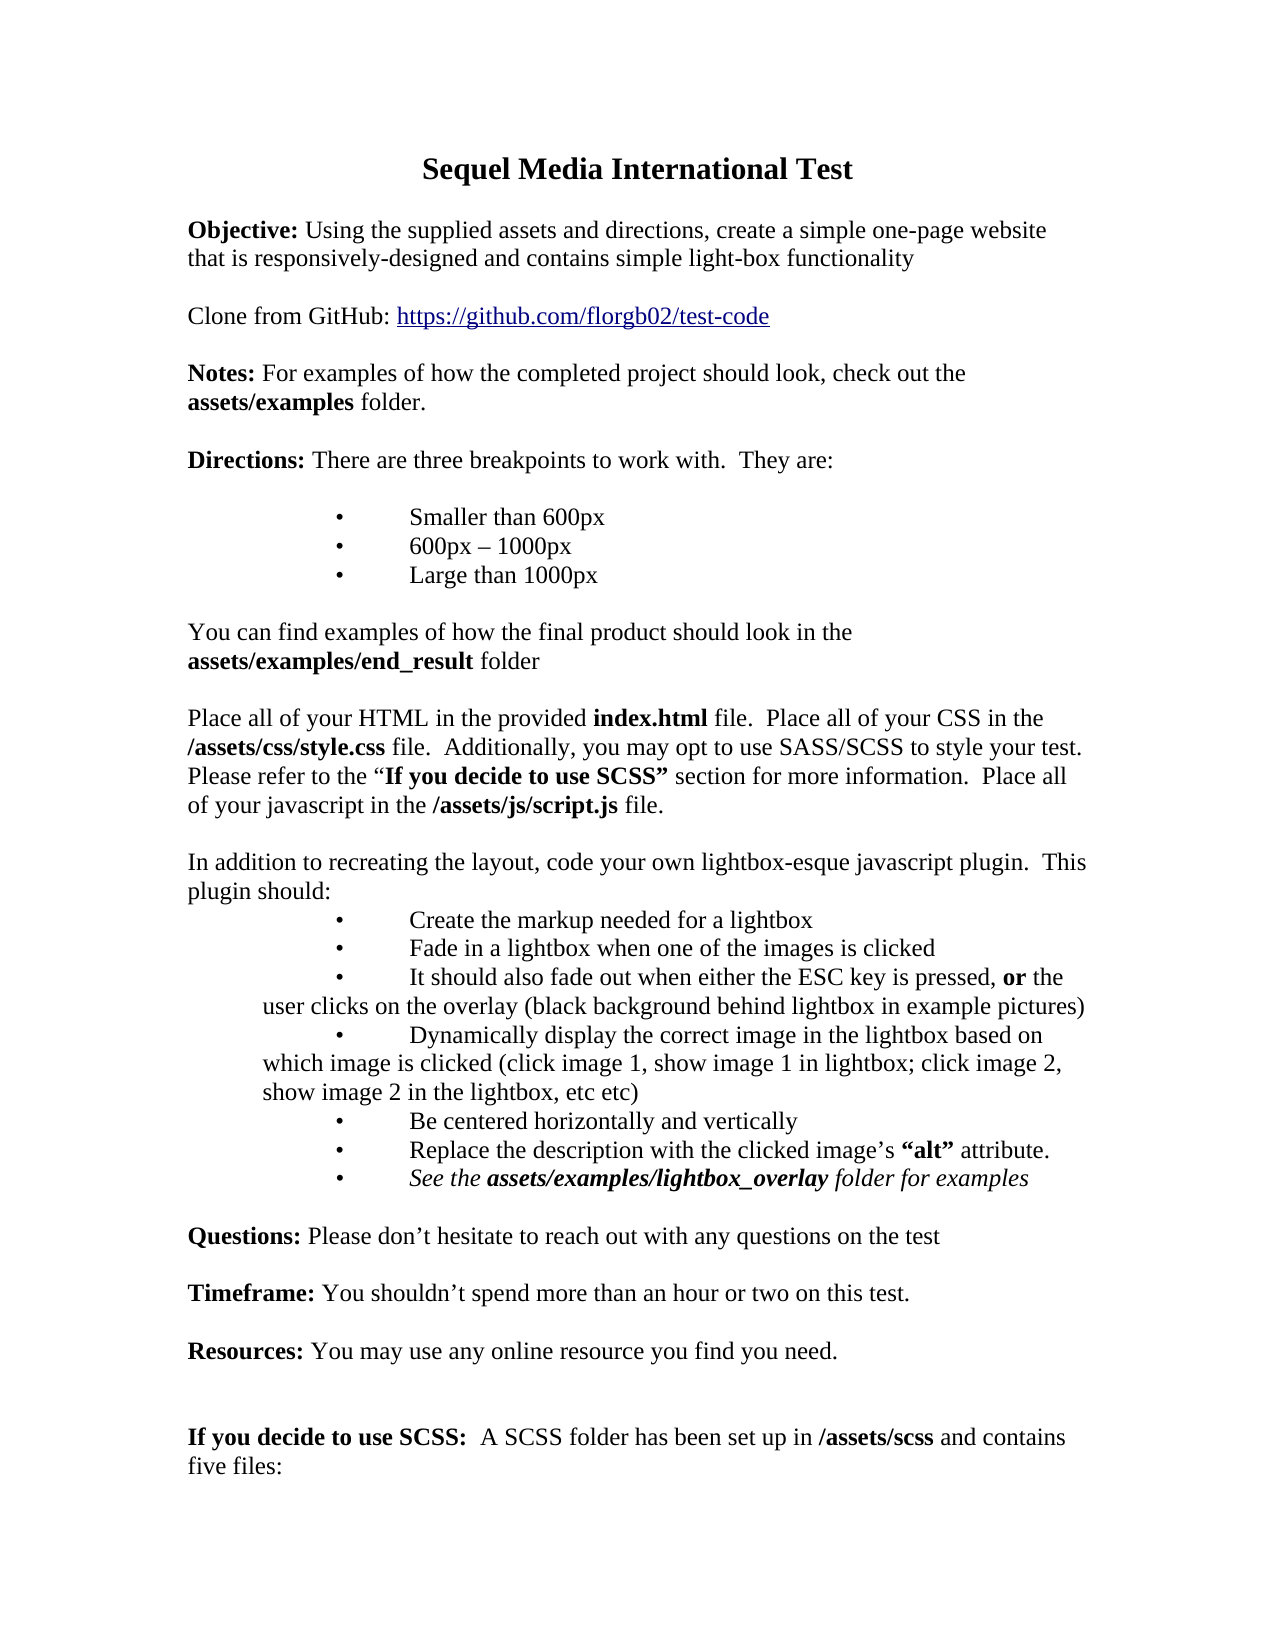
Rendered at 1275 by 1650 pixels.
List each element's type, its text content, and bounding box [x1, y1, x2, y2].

text • Large than 1000px [262, 560, 1087, 588]
text Resources: You may use any online resource you find you need. [187, 1336, 1087, 1365]
text Place all of your HTML in the provided index.html file. Place all of your CSS in the /assets/css/style.css file. Additionally, you may opt to use SASS/SCSS to style your test. Please refer to the “If you decide to use SCSS” section for more information. Place all of your javascript in the /assets/js/script.js file. [187, 703, 1087, 818]
text • Fade in a lightbox when one of the images is clicked [262, 933, 1087, 962]
text • It should also fade out when either the ESC key is pressed, or the user clicks on the overlay (black background behind lightbox in example pictures) [262, 962, 1087, 1020]
text • 600px – 1000px [262, 531, 1087, 560]
text You can find examples of how the final product should look in the assets/examples/end_result folder [187, 617, 1087, 675]
text Directions: There are three breakpoints to work with. They are: [187, 445, 1087, 473]
text • Create the markup needed for a lightbox [262, 905, 1087, 933]
text If you decide to use SCSS: A SCSS folder has been set up in /assets/scss and contains five files: [187, 1422, 1087, 1480]
text Sequel Media International Test [187, 150, 1087, 186]
text • See the assets/examples/lightbox_overlay folder for examples [262, 1163, 1087, 1192]
text Timeframe: You shouldn’t spend more than an hour or two on this test. [187, 1278, 1087, 1307]
text Objective: Using the supplied assets and directions, create a simple one-page website that is responsively-designed and contains simple light-box functionality [187, 215, 1087, 272]
text • Be centered horizontally and vertically [262, 1106, 1087, 1135]
text Clone from GitHub: https://github.com/florgb02/test-code [187, 301, 1087, 330]
text • Smaller than 600px [262, 502, 1087, 531]
text Notes: For examples of how the completed project should look, check out the assets/examples folder. [187, 358, 1087, 416]
text In addition to recreating the layout, code your own lightbox-esque javascript plugin. This plugin should: [187, 847, 1087, 905]
text • Replace the description with the clicked image’s “alt” attribute. [262, 1135, 1087, 1163]
text • Dynamically display the correct image in the lightbox based on which image is clicked (click image 1, show image 1 in lightbox; click image 2, show image 2 in the lightbox, etc etc) [262, 1020, 1087, 1106]
text Questions: Please don’t hesitate to reach out with any questions on the test [187, 1221, 1087, 1250]
